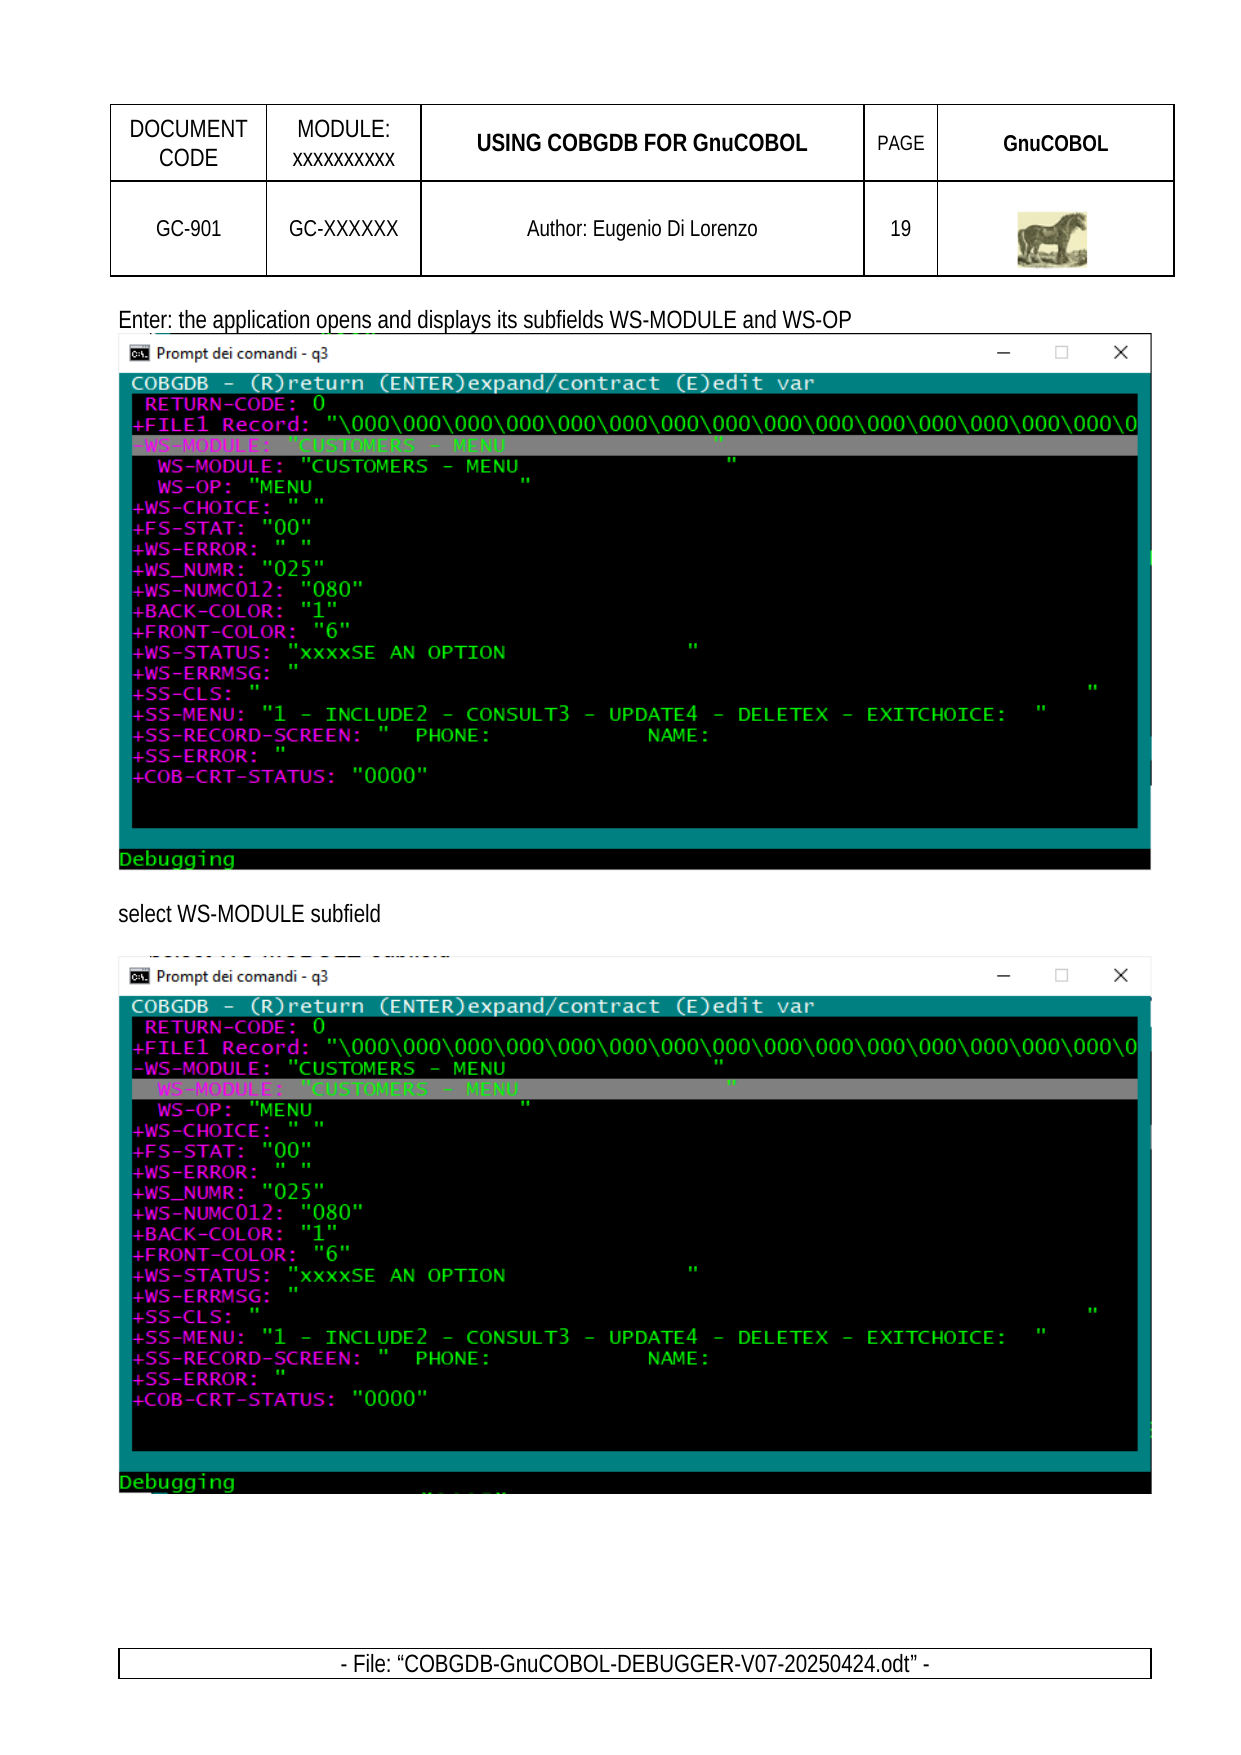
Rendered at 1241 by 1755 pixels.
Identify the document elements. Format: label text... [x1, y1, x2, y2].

text Enter: the application opens and displays its subfields WS-MODULE and WS-OP [118, 305, 1152, 333]
text select WS-MODULE subfield [118, 899, 1152, 928]
